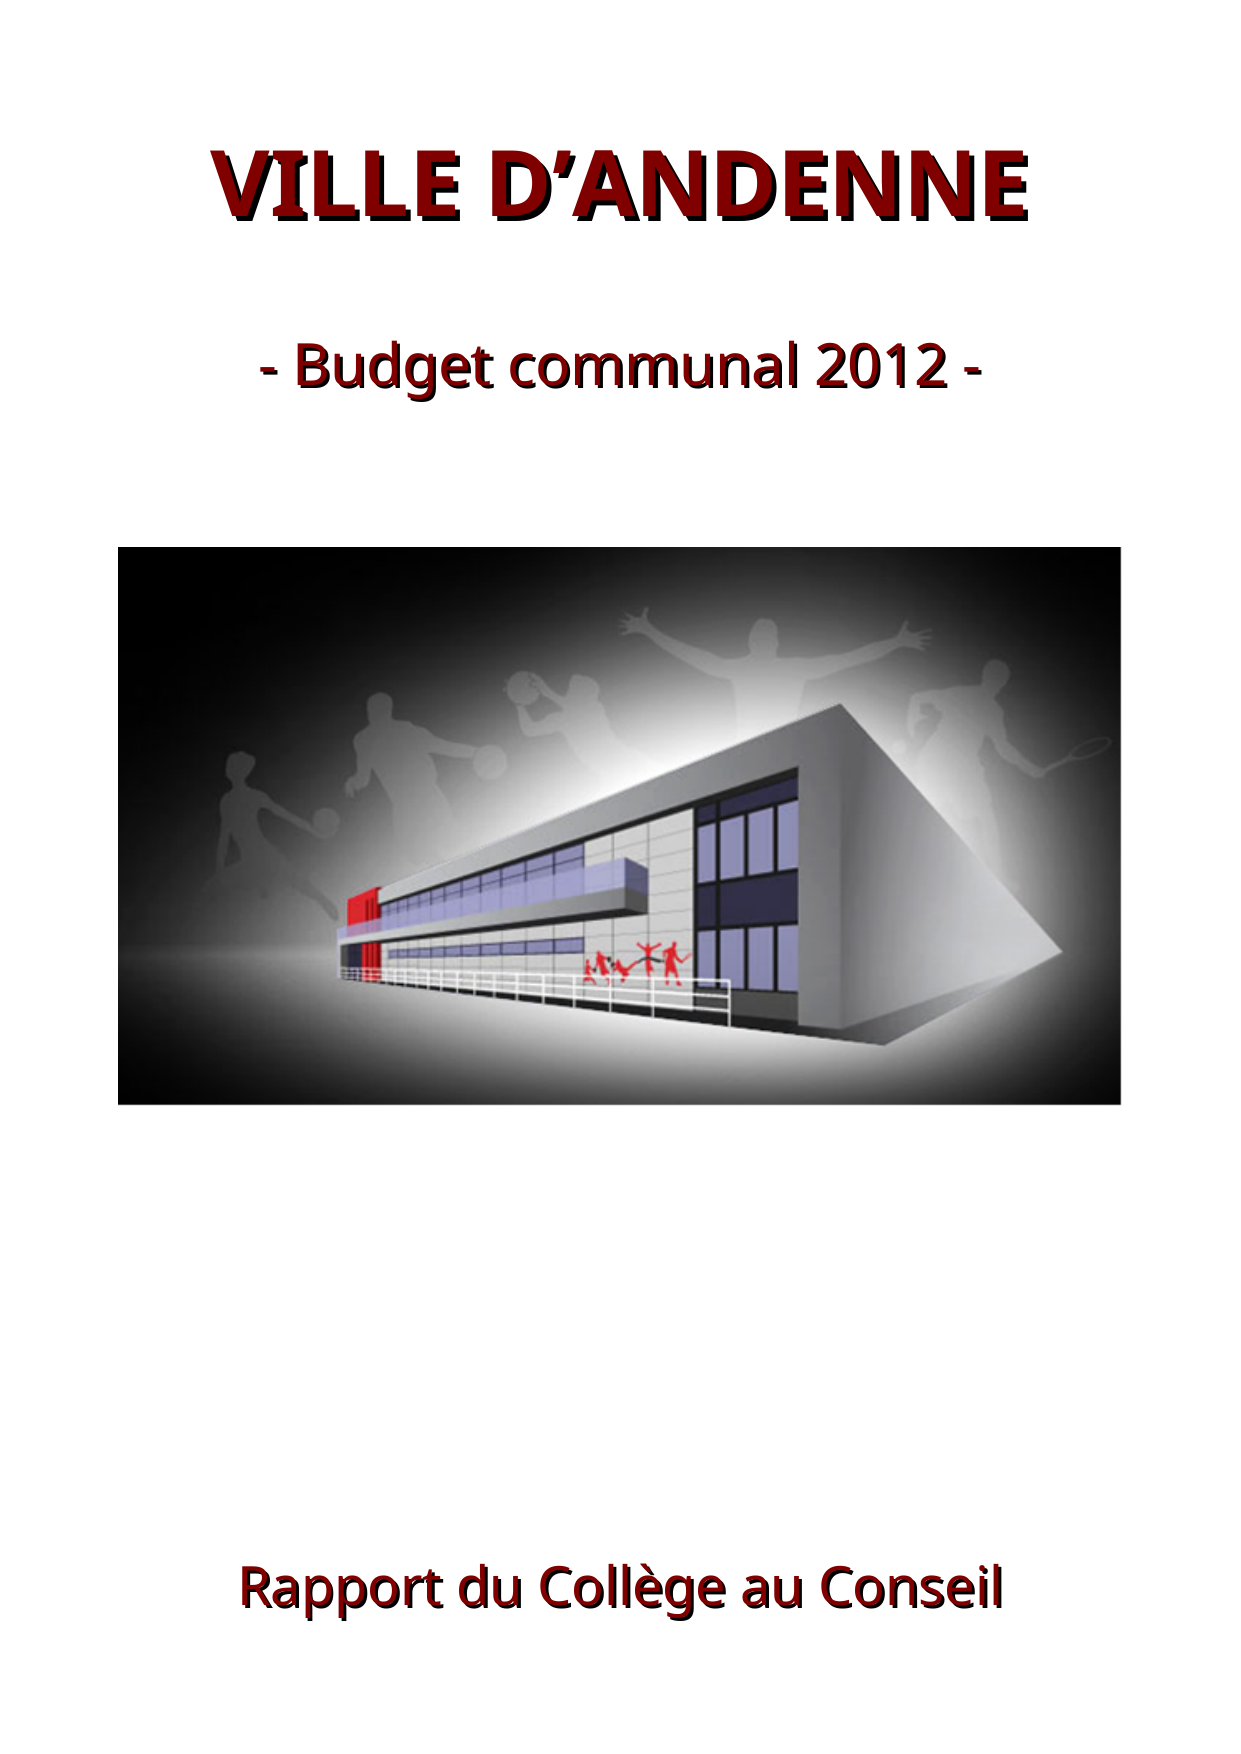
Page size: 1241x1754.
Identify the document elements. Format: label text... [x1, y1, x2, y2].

text - Budget communal 2012 - [118, 322, 1122, 402]
picture [118, 547, 1123, 1107]
text VILLE D’ANDENNE [118, 118, 1122, 243]
text Rapport du Collège au Conseil [118, 1548, 1122, 1622]
